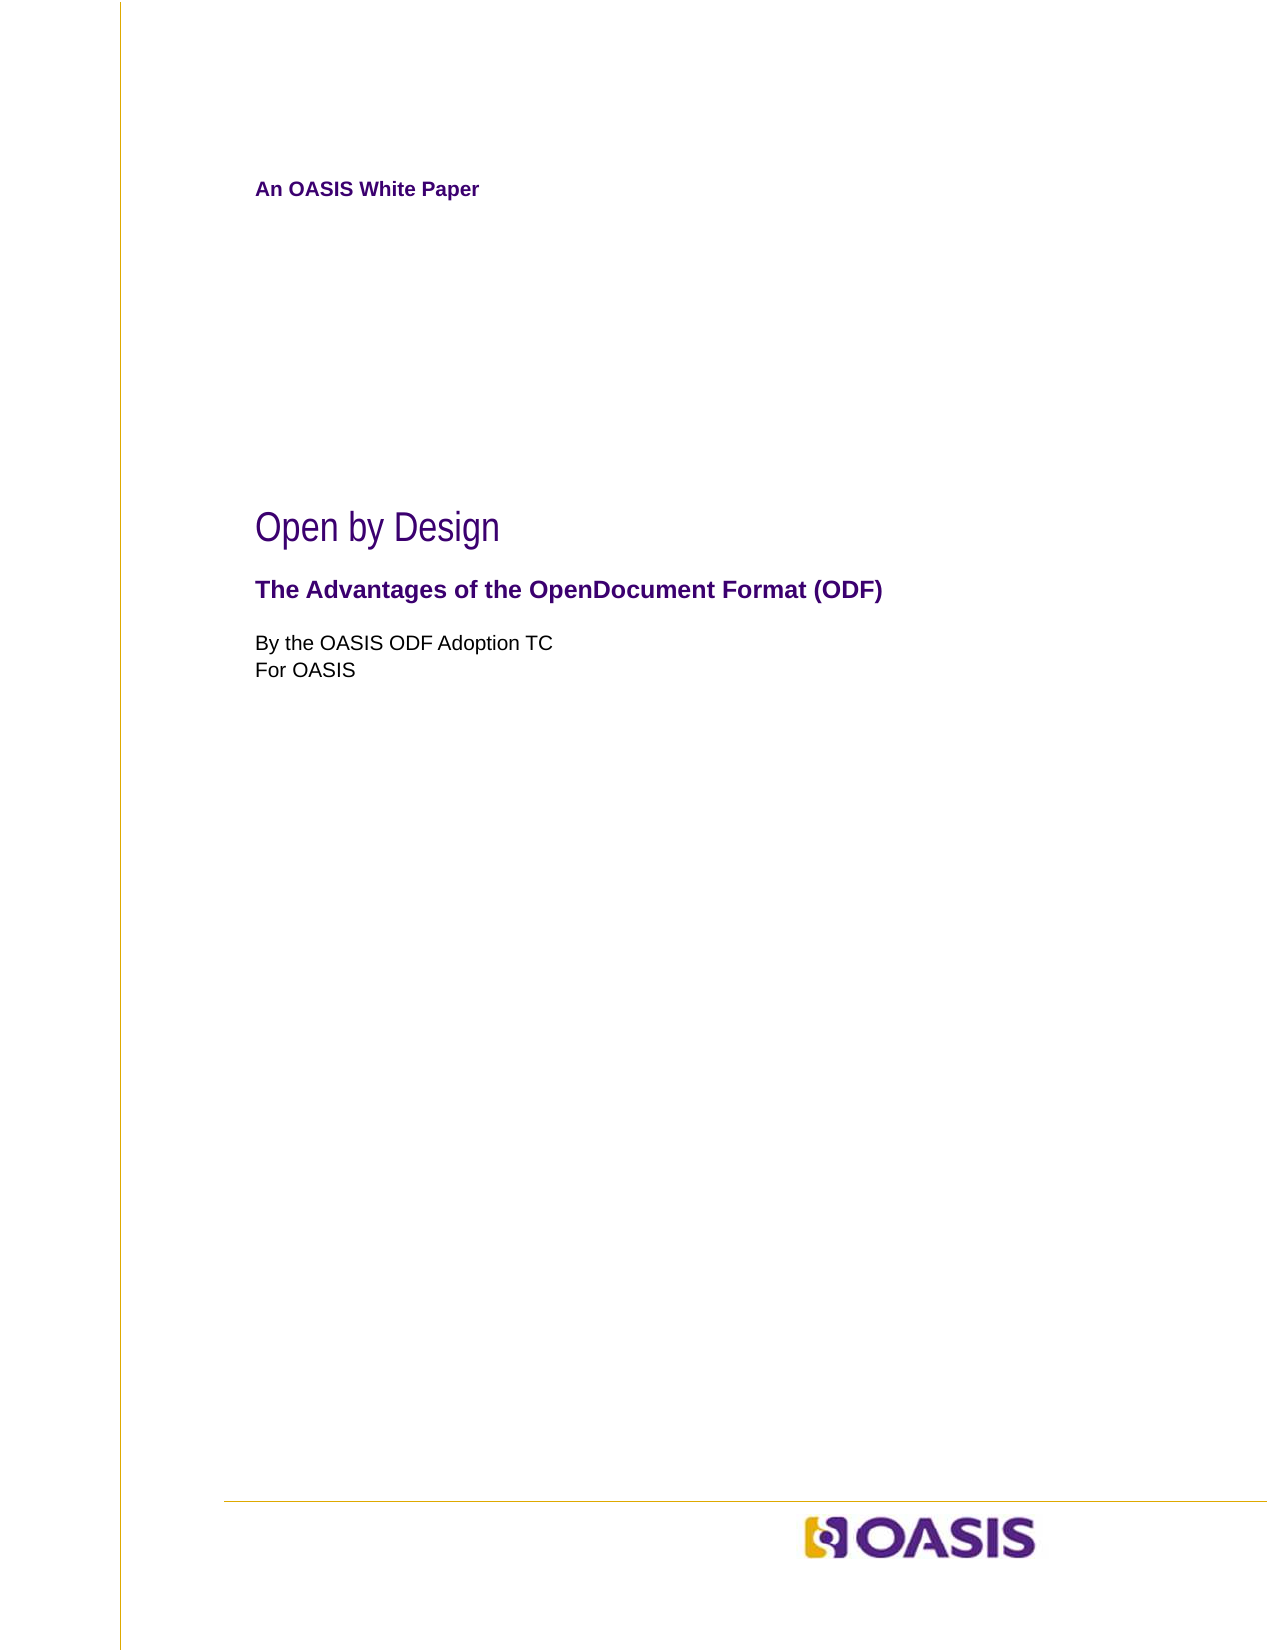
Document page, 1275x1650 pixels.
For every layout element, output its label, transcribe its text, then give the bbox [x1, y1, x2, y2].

text An OASIS White Paper [255, 175, 1087, 202]
picture [796, 1514, 1049, 1559]
title Open by Design [255, 502, 1087, 550]
subtitle The Advantages of the OpenDocument Format (ODF) [255, 575, 1087, 604]
text By the OASIS ODF Adoption TC For OASIS [255, 629, 1087, 683]
